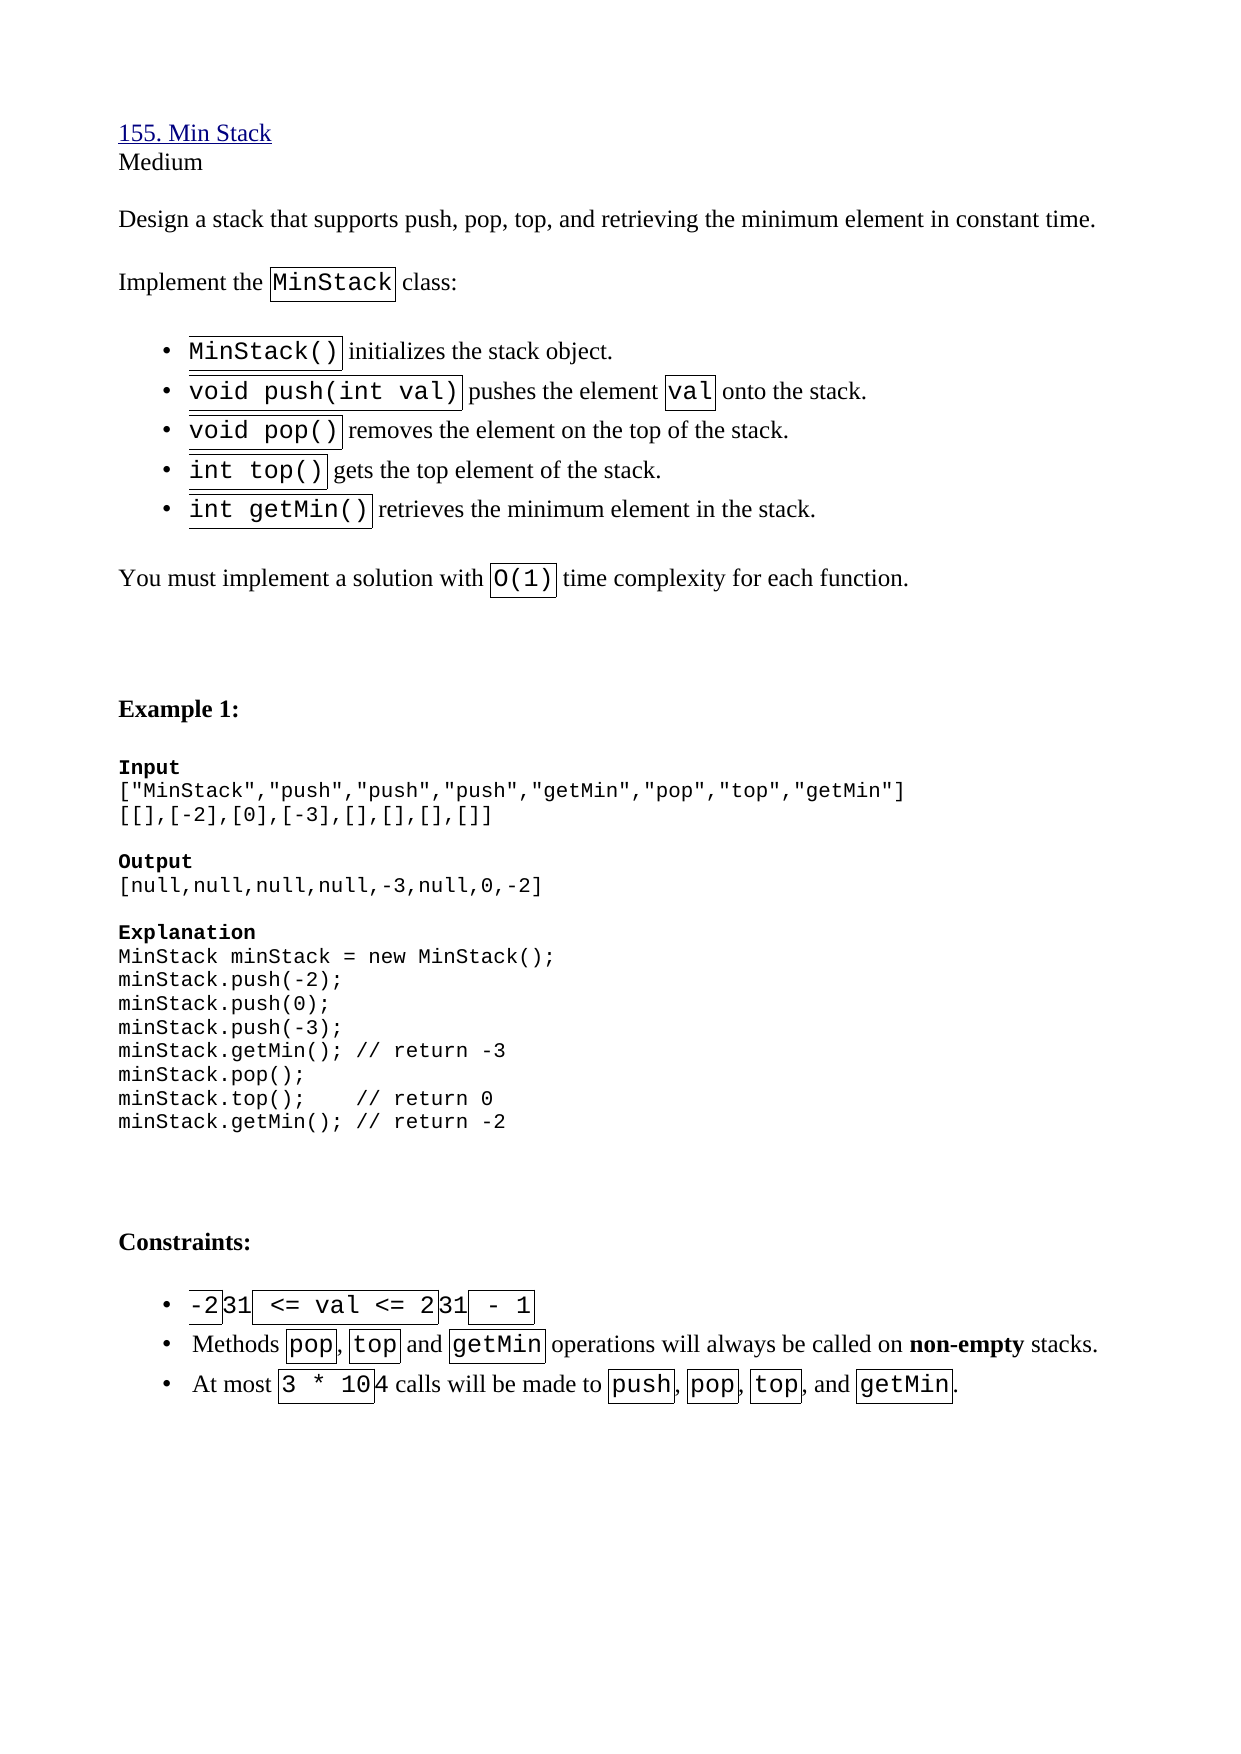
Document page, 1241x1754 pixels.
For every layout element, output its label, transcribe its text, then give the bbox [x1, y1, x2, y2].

list -231 <= val <= 231 - 1 [223, 1289, 438, 1324]
list -231 <= val <= 231 - 1 [162, 1289, 222, 1324]
list Methods pop, top and getMin operations will always be called on non-empty stacks. [546, 1329, 1122, 1363]
list -231 <= val <= 231 - 1 [469, 1291, 534, 1324]
text MinStack [271, 268, 395, 301]
list void push(int val) pushes the element val onto the stack. [666, 376, 715, 410]
text Constraints: [118, 1227, 1122, 1256]
list -231 <= val <= 231 - 1 [253, 1291, 438, 1324]
text 155. Min Stack [118, 118, 1122, 147]
list At most 3 * 104 calls will be made to push, pop, top, and getMin. [953, 1368, 1122, 1403]
list At most 3 * 104 calls will be made to push, pop, top, and getMin. [751, 1370, 801, 1403]
list Methods pop, top and getMin operations will always be called on non-empty stacks. [401, 1329, 449, 1363]
list At most 3 * 104 calls will be made to push, pop, top, and getMin. [688, 1370, 738, 1403]
list At most 3 * 104 calls will be made to push, pop, top, and getMin. [857, 1370, 952, 1403]
list int getMin() retrieves the minimum element in the stack. [373, 494, 1122, 528]
text class: [396, 267, 1122, 301]
list MinStack() initializes the stack object. [162, 336, 342, 370]
list At most 3 * 104 calls will be made to push, pop, top, and getMin. [375, 1368, 674, 1403]
text Medium [118, 147, 1122, 176]
text You must implement a solution with [118, 563, 490, 597]
list Methods pop, top and getMin operations will always be called on non-empty stacks. [450, 1330, 545, 1363]
text minStack.top(); // return 0 [118, 1088, 1122, 1111]
list MinStack() initializes the stack object. [343, 336, 1122, 370]
list At most 3 * 104 calls will be made to push, pop, top, and getMin. [739, 1368, 801, 1403]
text minStack.getMin(); // return -2 [118, 1111, 1122, 1135]
list int top() gets the top element of the stack. [162, 454, 327, 489]
list Methods pop, top and getMin operations will always be called on non-empty stacks. [350, 1330, 400, 1363]
text time complexity for each function. [557, 563, 1122, 597]
text [[],[-2],[0],[-3],[],[],[],[]] [118, 804, 1122, 828]
text Output [118, 851, 1122, 875]
text minStack.push(-2); [118, 969, 1122, 993]
text Implement the [118, 267, 270, 301]
text Example 1: [118, 694, 1122, 723]
list void push(int val) pushes the element val onto the stack. [716, 375, 1122, 410]
list void push(int val) pushes the element val onto the stack. [162, 375, 462, 410]
text Explanation [118, 922, 1122, 946]
text Design a stack that supports push, pop, top, and retrieving the minimum element in constant time. [118, 204, 1122, 233]
text minStack.push(-3); [118, 1017, 1122, 1040]
text Input [118, 757, 1122, 780]
list At most 3 * 104 calls will be made to push, pop, top, and getMin. [609, 1370, 674, 1403]
list -231 <= val <= 231 - 1 [439, 1289, 534, 1324]
list void pop() removes the element on the top of the stack. [162, 415, 342, 449]
list At most 3 * 104 calls will be made to push, pop, top, and getMin. [162, 1368, 374, 1403]
list void pop() removes the element on the top of the stack. [343, 415, 1122, 449]
list int top() gets the top element of the stack. [328, 454, 1122, 489]
list At most 3 * 104 calls will be made to push, pop, top, and getMin. [802, 1368, 952, 1403]
list At most 3 * 104 calls will be made to push, pop, top, and getMin. [279, 1370, 374, 1403]
text minStack.pop(); [118, 1064, 1122, 1088]
list At most 3 * 104 calls will be made to push, pop, top, and getMin. [675, 1368, 738, 1403]
list int getMin() retrieves the minimum element in the stack. [162, 494, 372, 528]
text [null,null,null,null,-3,null,0,-2] [118, 875, 1122, 898]
text ["MinStack","push","push","push","getMin","pop","top","getMin"] [118, 780, 1122, 804]
text minStack.getMin(); // return -3 [118, 1040, 1122, 1064]
list void push(int val) pushes the element val onto the stack. [463, 375, 665, 410]
text MinStack minStack = new MinStack(); [118, 946, 1122, 969]
text O(1) [491, 564, 556, 597]
text minStack.push(0); [118, 993, 1122, 1017]
list -231 <= val <= 231 - 1 [535, 1289, 1122, 1324]
list Methods pop, top and getMin operations will always be called on non-empty stacks. [162, 1329, 286, 1363]
